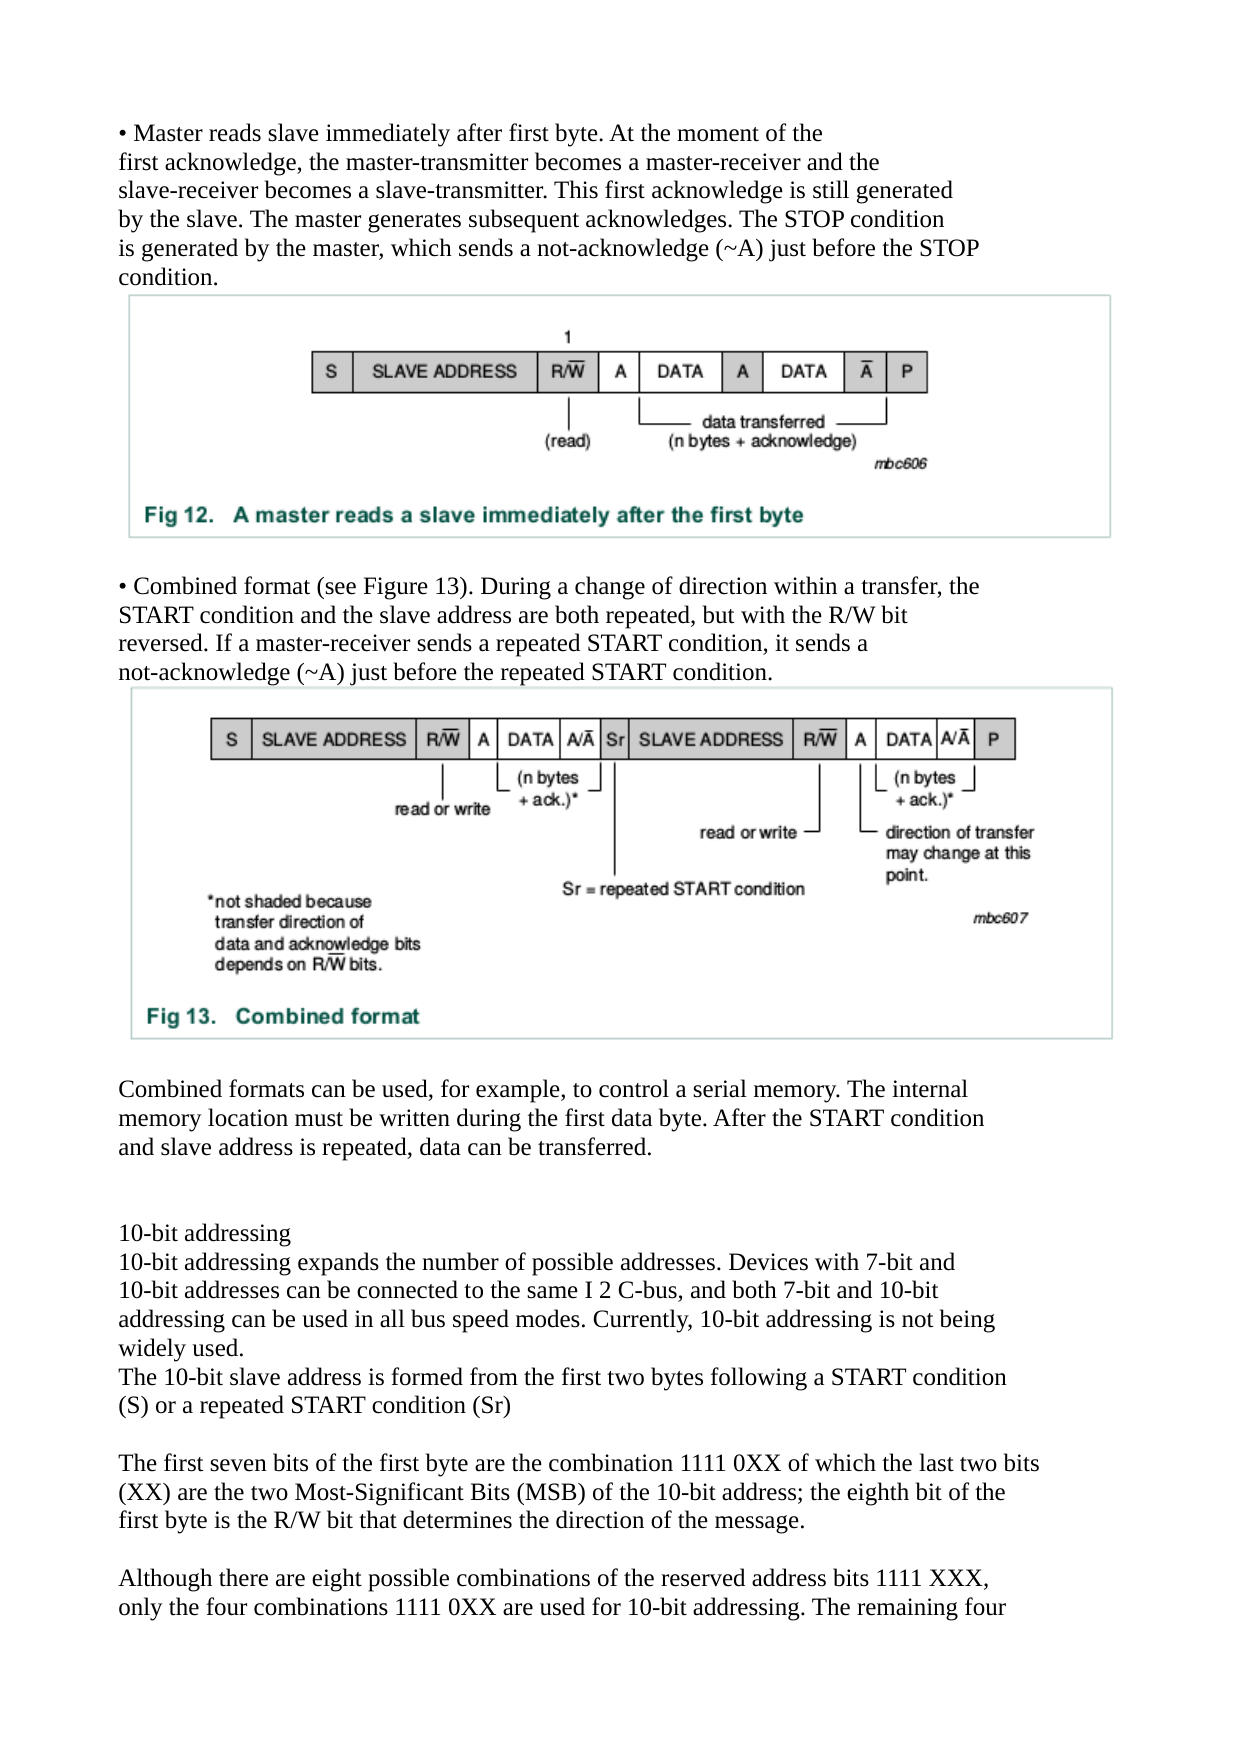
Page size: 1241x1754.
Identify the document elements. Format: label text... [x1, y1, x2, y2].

text reversed. If a master-receiver sends a repeated START condition, it sends a [118, 628, 1122, 657]
text 10-bit addresses can be connected to the same I 2 C-bus, and both 7-bit and 10-bit [118, 1275, 1122, 1304]
text first byte is the R/W bit that determines the direction of the message. [118, 1505, 1122, 1534]
text • Master reads slave immediately after first byte. At the moment of the [118, 118, 1122, 147]
picture [124, 290, 1116, 543]
picture [120, 686, 1121, 1046]
text only the four combinations 1111 0XX are used for 10-bit addressing. The remaining four [118, 1592, 1122, 1620]
text is generated by the master, which sends a not-acknowledge (~A) just before the STOP [118, 233, 1122, 262]
text not-acknowledge (~A) just before the repeated START condition. [118, 657, 1122, 686]
text slave-receiver becomes a slave-transmitter. This first acknowledge is still generated [118, 176, 1122, 204]
text and slave address is repeated, data can be transferred. [118, 1132, 1122, 1160]
text Although there are eight possible combinations of the reserved address bits 1111 XXX, [118, 1563, 1122, 1592]
text 10-bit addressing expands the number of possible addresses. Devices with 7-bit and [118, 1247, 1122, 1275]
text • Combined format (see Figure 13). During a change of direction within a transfer, the [118, 571, 1122, 600]
text first acknowledge, the master-transmitter becomes a master-receiver and the [118, 147, 1122, 176]
text condition. [118, 262, 1122, 291]
text (S) or a repeated START condition (Sr) [118, 1390, 1122, 1419]
text addressing can be used in all bus speed modes. Currently, 10-bit addressing is not being [118, 1304, 1122, 1333]
text widely used. [118, 1333, 1122, 1362]
text Combined formats can be used, for example, to control a serial memory. The internal [118, 1074, 1122, 1103]
text by the slave. The master generates subsequent acknowledges. The STOP condition [118, 204, 1122, 233]
text START condition and the slave address are both repeated, but with the R/W bit [118, 600, 1122, 628]
text (XX) are the two Most-Significant Bits (MSB) of the 10-bit address; the eighth bit of the [118, 1477, 1122, 1505]
text The first seven bits of the first byte are the combination 1111 0XX of which the last two bits [118, 1448, 1122, 1477]
text memory location must be written during the first data byte. After the START condition [118, 1103, 1122, 1132]
text 10-bit addressing [118, 1218, 1122, 1247]
text The 10-bit slave address is formed from the first two bytes following a START condition [118, 1362, 1122, 1390]
